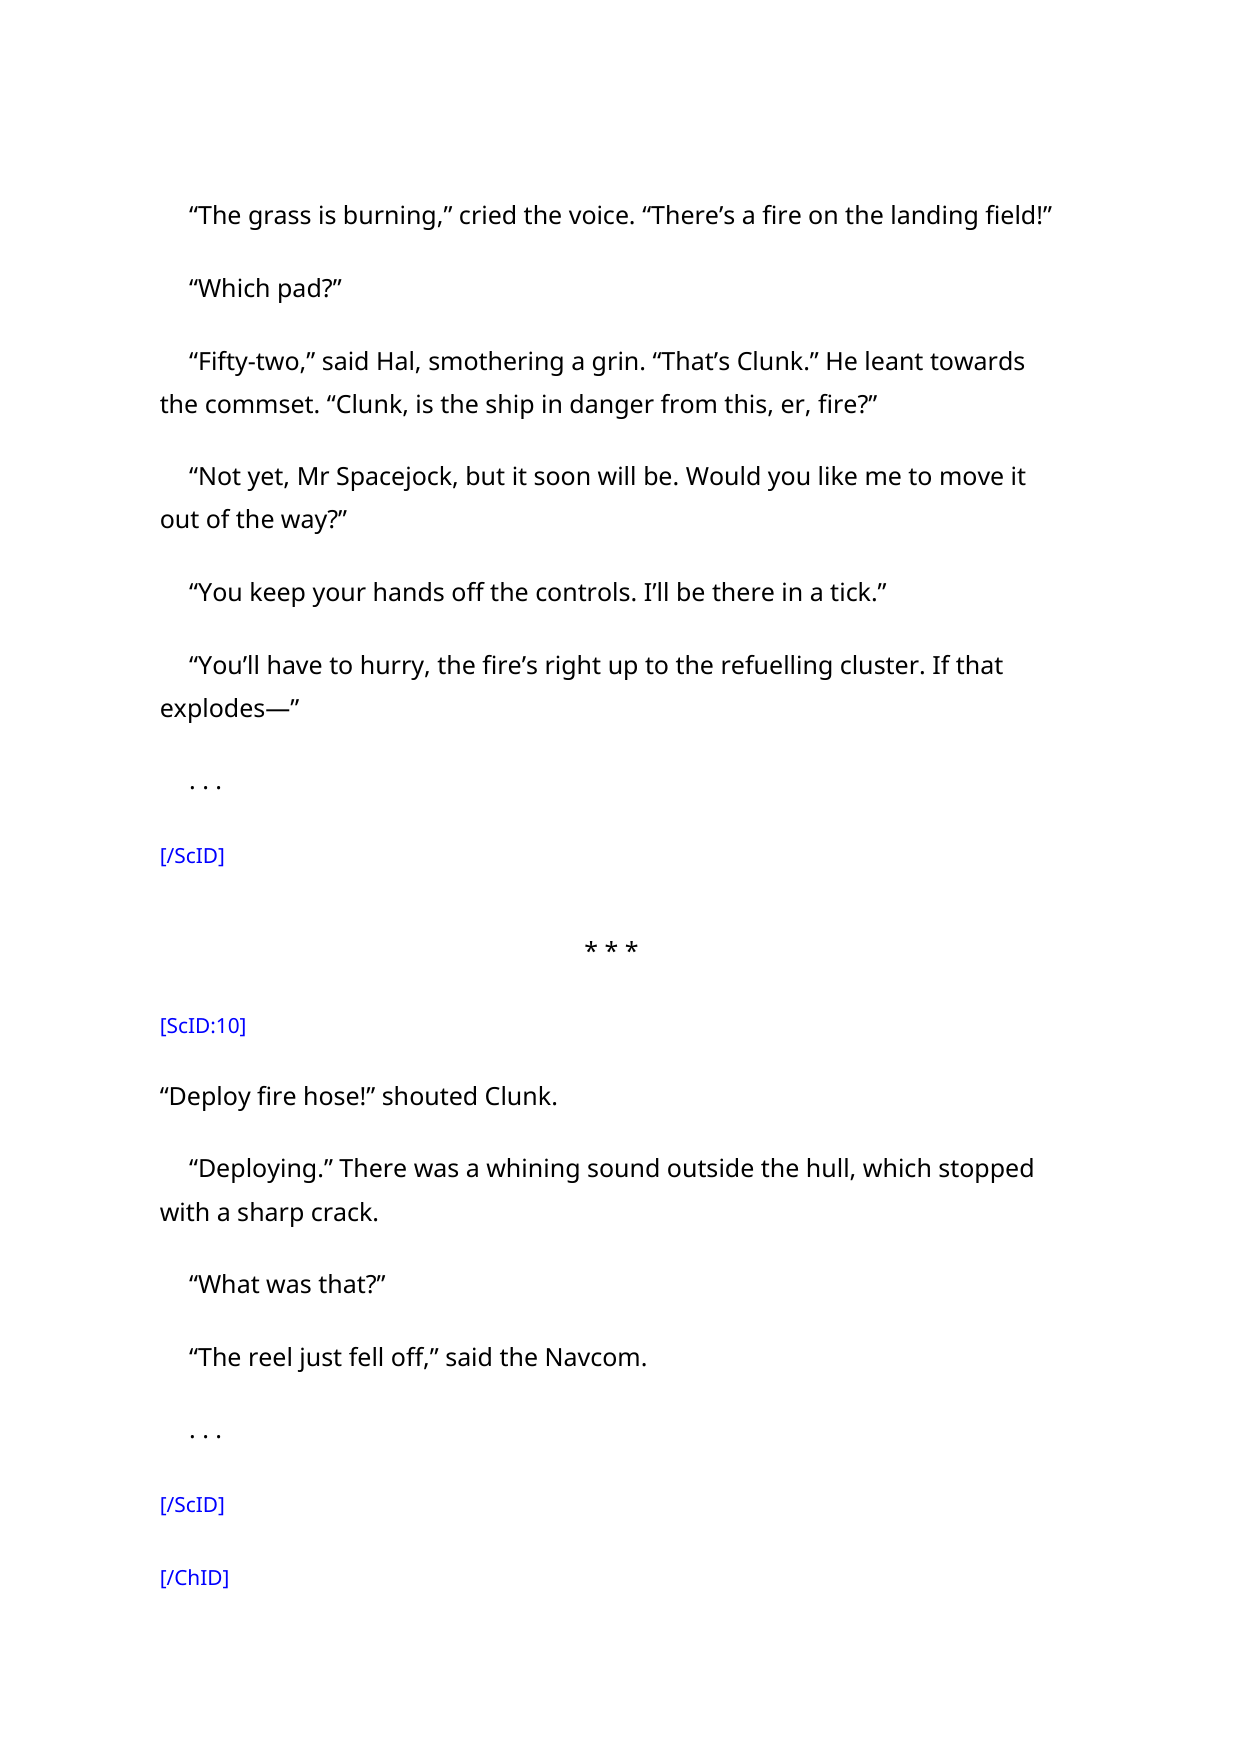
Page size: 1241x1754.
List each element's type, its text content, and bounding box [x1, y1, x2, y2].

text “The grass is burning,” cried the voice. “There’s a fire on the landing field!” [159, 189, 1063, 232]
text “Deploying.” There was a whining sound outside the hull, which stopped with a sharp crack. [159, 1142, 1063, 1228]
text “Not yet, Mr Spacejock, but it soon will be. Would you like me to move it out of the way?” [159, 450, 1063, 536]
text [/ScID] [159, 1476, 1063, 1519]
text [/ScID] [159, 827, 1063, 870]
text [/ChID] [159, 1548, 1063, 1591]
text “Deploy fire hose!” shouted Clunk. [159, 1069, 1063, 1112]
text “The reel just fell off,” said the Navcom. [159, 1330, 1063, 1373]
text . . . [159, 754, 1063, 797]
text “What was that?” [159, 1258, 1063, 1301]
text “Which pad?” [159, 262, 1063, 305]
text “You’ll have to hurry, the fire’s right up to the refuelling cluster. If that explodes—” [159, 638, 1063, 724]
text “You keep your hands off the controls. I’ll be there in a tick.” [159, 566, 1063, 609]
text . . . [159, 1403, 1063, 1446]
text “Fifty-two,” said Hal, smothering a grin. “That’s Clunk.” He leant towards the commset. “Clunk, is the ship in danger from this, er, fire?” [159, 334, 1063, 420]
subtitle * * * [159, 924, 1063, 967]
text [ScID:10] [159, 997, 1063, 1040]
